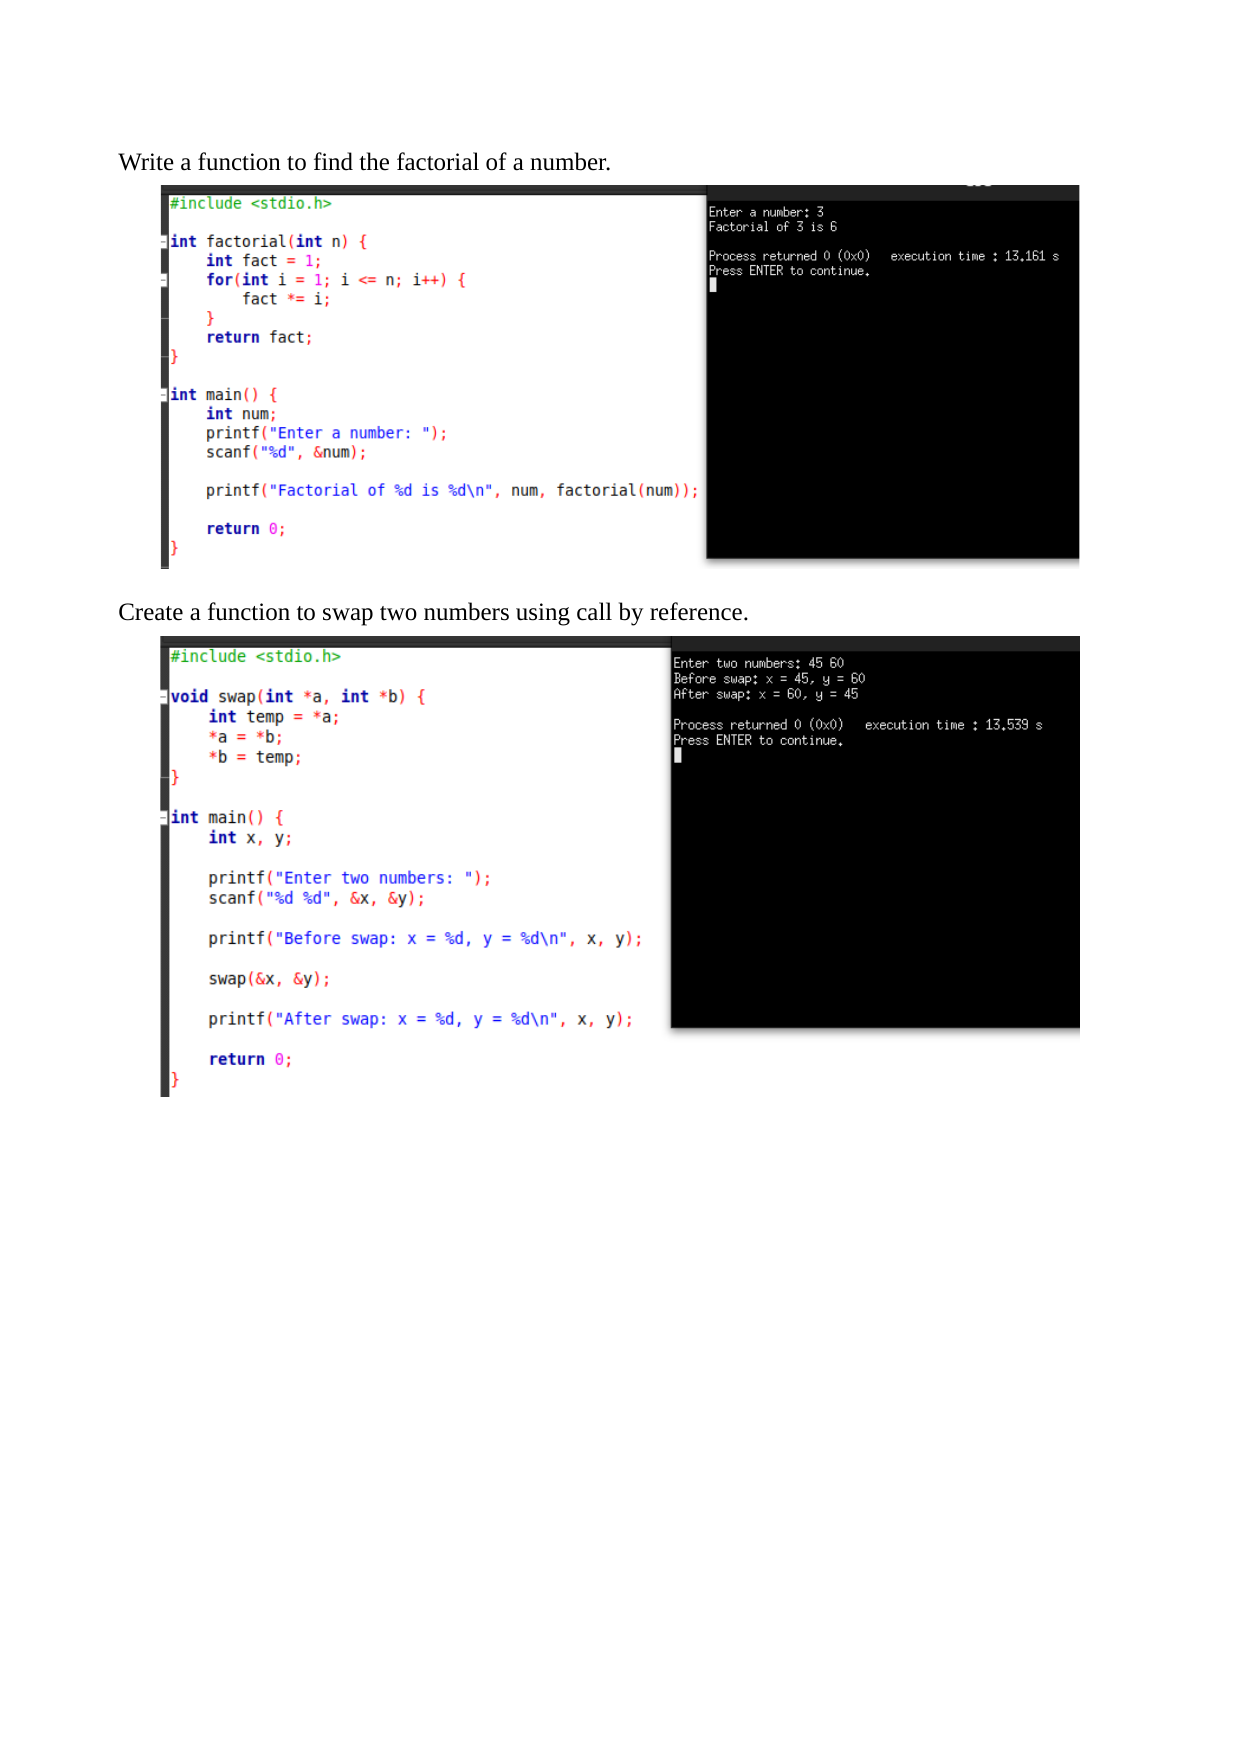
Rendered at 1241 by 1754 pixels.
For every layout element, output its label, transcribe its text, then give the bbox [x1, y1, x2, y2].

text Write a function to find the factorial of a number. [118, 147, 1122, 176]
picture [160, 185, 1080, 569]
picture [160, 636, 1080, 1097]
text Create a function to swap two numbers using call by reference. [118, 597, 1122, 626]
